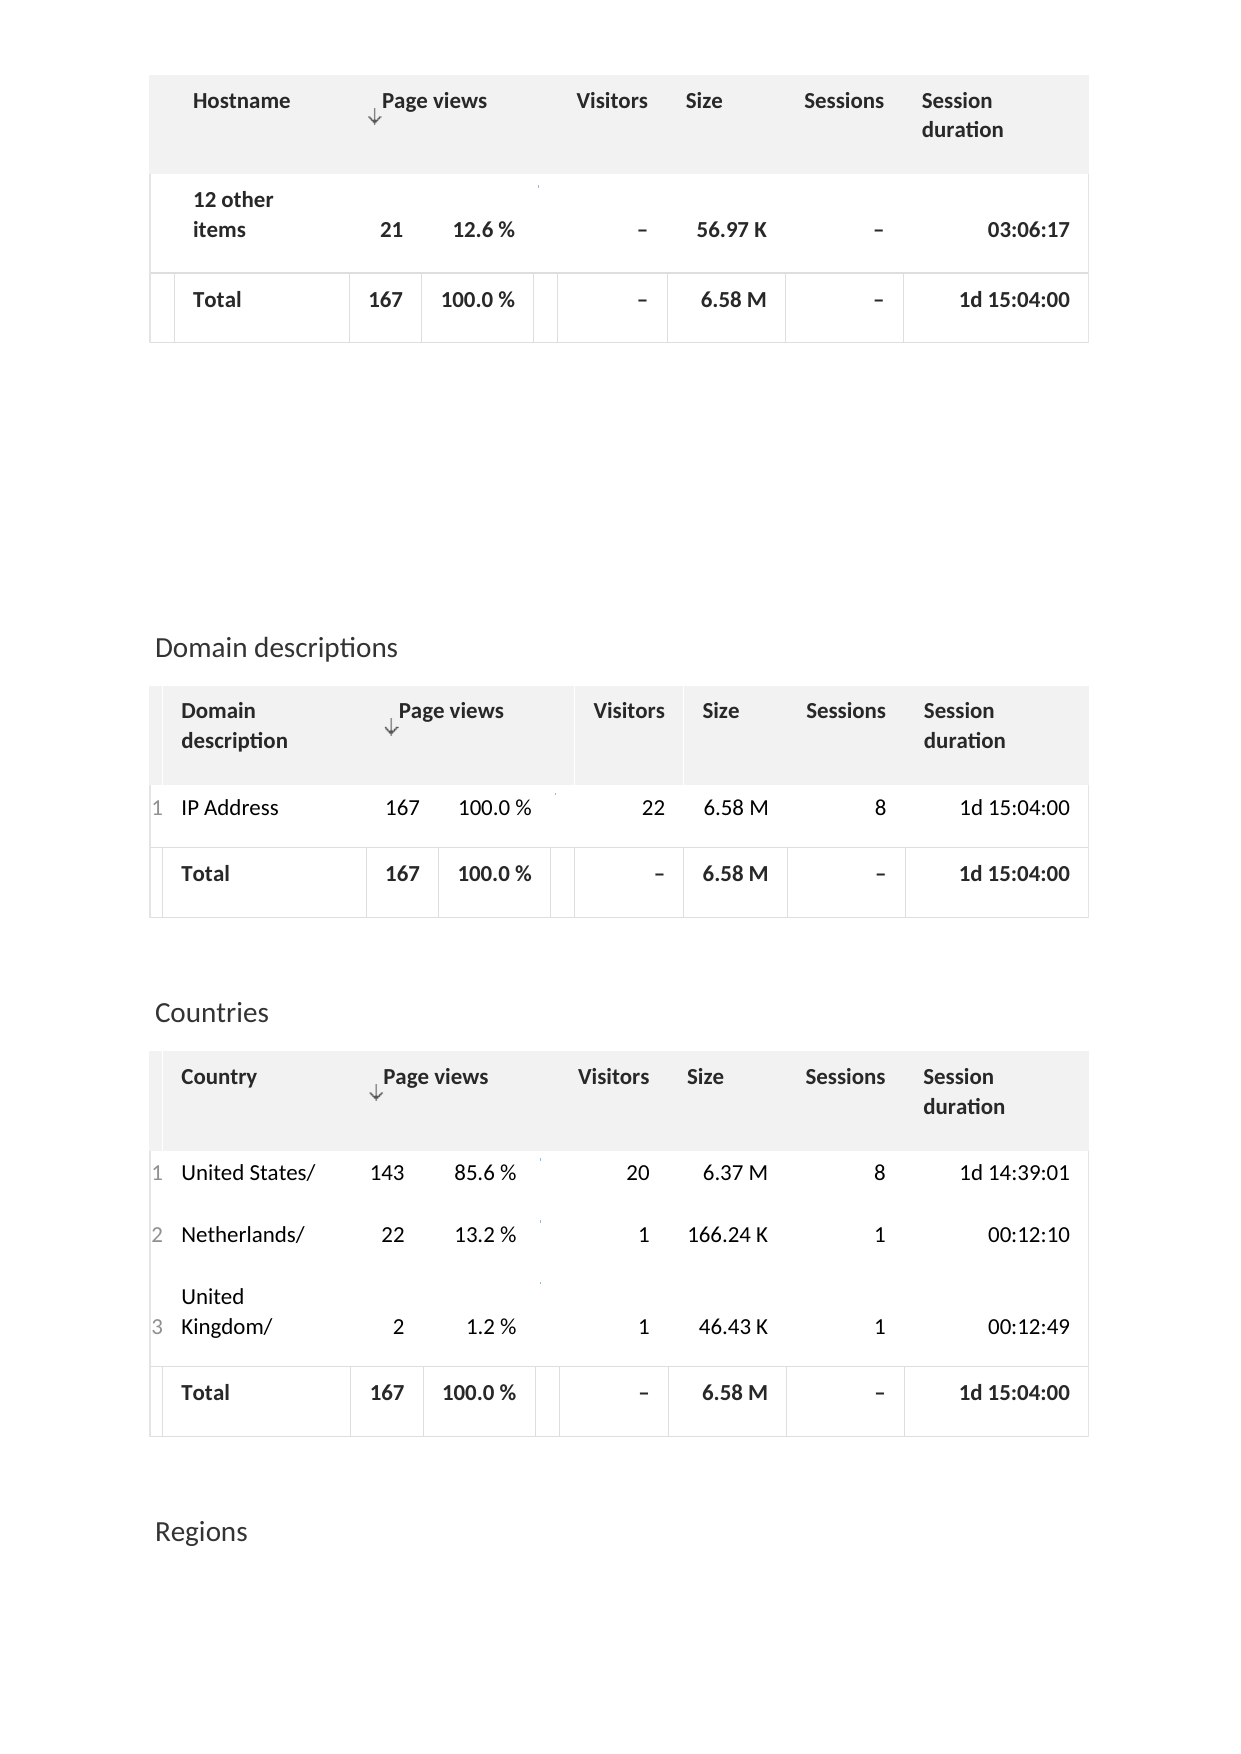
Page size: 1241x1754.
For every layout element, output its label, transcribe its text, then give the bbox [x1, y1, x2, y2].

table_cell 6.58 M [684, 785, 787, 847]
table_cell 56.97 K [667, 174, 785, 272]
table_cell [534, 174, 558, 272]
table_cell 8 [787, 1151, 904, 1212]
table_cell IP Address [163, 785, 366, 847]
table_header [151, 1051, 162, 1151]
table_cell 166.24 K [668, 1213, 787, 1274]
table_cell 00:12:49 [904, 1274, 1088, 1366]
table_cell 12.6 % [422, 174, 534, 272]
table_cell – [785, 174, 903, 272]
table_header Size [684, 686, 787, 785]
table_cell 2 [151, 1213, 162, 1274]
table_header [151, 686, 162, 785]
table_header Sessions [787, 1051, 904, 1151]
table_cell 6.58 M [668, 274, 785, 342]
table_header Size [668, 1051, 787, 1151]
table_cell 1d 15:04:00 [904, 274, 1088, 342]
table_header Visitors [575, 686, 683, 785]
table_cell 100.0 % [424, 1367, 535, 1436]
table_header Country [163, 1051, 351, 1151]
table_cell Total [163, 1367, 350, 1436]
table_header Hostname [174, 75, 349, 174]
table_header Visitors [558, 75, 667, 174]
table_header Sessions [787, 686, 905, 785]
table_cell – [558, 174, 667, 272]
table_cell 1 [151, 785, 162, 847]
table_cell 167 [350, 274, 421, 342]
table_header Session duration [904, 1051, 1088, 1151]
table_cell 6.58 M [684, 848, 787, 917]
table_cell 167 [367, 848, 438, 917]
table_cell 1d 15:04:00 [906, 848, 1088, 917]
table_cell 13.2 % [423, 1213, 535, 1274]
table_cell 1d 14:39:01 [904, 1151, 1088, 1212]
table_cell 1d 15:04:00 [905, 785, 1088, 847]
table_header Session duration [905, 686, 1088, 785]
table_cell 167 [366, 785, 438, 847]
table_cell 1 [559, 1213, 668, 1274]
table_header Session duration [903, 75, 1088, 174]
table_cell 85.6 % [423, 1151, 535, 1212]
table_header Regions [150, 1456, 1240, 1570]
table_cell 3 [151, 1274, 162, 1366]
table_cell – [786, 274, 903, 342]
table_cell 20 [559, 1151, 668, 1212]
table_cell – [575, 848, 683, 917]
table_cell [151, 174, 174, 272]
table_cell 100.0 % [439, 848, 550, 917]
table_cell [535, 1274, 559, 1366]
table_cell 6.58 M [669, 1367, 786, 1436]
table_header [151, 75, 174, 174]
table_cell [535, 1151, 559, 1212]
table_cell – [787, 1367, 904, 1436]
table_cell 46.43 K [668, 1274, 787, 1366]
table_cell – [558, 274, 667, 342]
table_cell United Kingdom/ [163, 1274, 351, 1366]
table_cell 03:06:17 [903, 174, 1088, 272]
table_cell – [560, 1367, 668, 1436]
table_cell 1 [151, 1151, 162, 1212]
table_cell 1d 15:04:00 [905, 1367, 1088, 1436]
table_cell 1 [787, 1274, 904, 1366]
table_cell 6.37 M [668, 1151, 787, 1212]
table_header Page views [349, 75, 558, 174]
table_cell United States/ [163, 1151, 351, 1212]
table_header Domain description [163, 686, 366, 785]
table_cell Netherlands/ [163, 1213, 351, 1274]
table_cell – [788, 848, 905, 917]
table_header Sessions [785, 75, 903, 174]
table_header Visitors [559, 1051, 668, 1151]
table_cell [151, 274, 174, 342]
table_cell 21 [349, 174, 422, 272]
table_cell Total [163, 848, 366, 917]
table_header Page views [366, 686, 574, 785]
table_cell [534, 274, 557, 342]
table_cell 1 [559, 1274, 668, 1366]
table_cell 12 other items [174, 174, 349, 272]
table_header Size [667, 75, 785, 174]
table_cell 100.0 % [439, 785, 550, 847]
table_cell 167 [351, 1367, 423, 1436]
table_cell [151, 1367, 162, 1436]
table_cell 22 [351, 1213, 423, 1274]
table_cell 100.0 % [422, 274, 533, 342]
table_cell [550, 785, 574, 847]
table_cell Total [175, 274, 349, 342]
table_cell [536, 1367, 559, 1436]
table_cell 143 [351, 1151, 423, 1212]
table_cell [151, 848, 162, 917]
table_header Page views [351, 1051, 559, 1151]
table_cell 22 [575, 785, 683, 847]
table_header Domain descriptions [150, 363, 1240, 686]
table_cell 1 [787, 1213, 904, 1274]
table_cell [535, 1213, 559, 1274]
table_cell 00:12:10 [904, 1213, 1088, 1274]
table_cell 8 [787, 785, 905, 847]
table_cell 2 [351, 1274, 423, 1366]
table_cell [551, 848, 574, 917]
table_cell 1.2 % [423, 1274, 535, 1366]
table_header Countries [150, 937, 1240, 1051]
